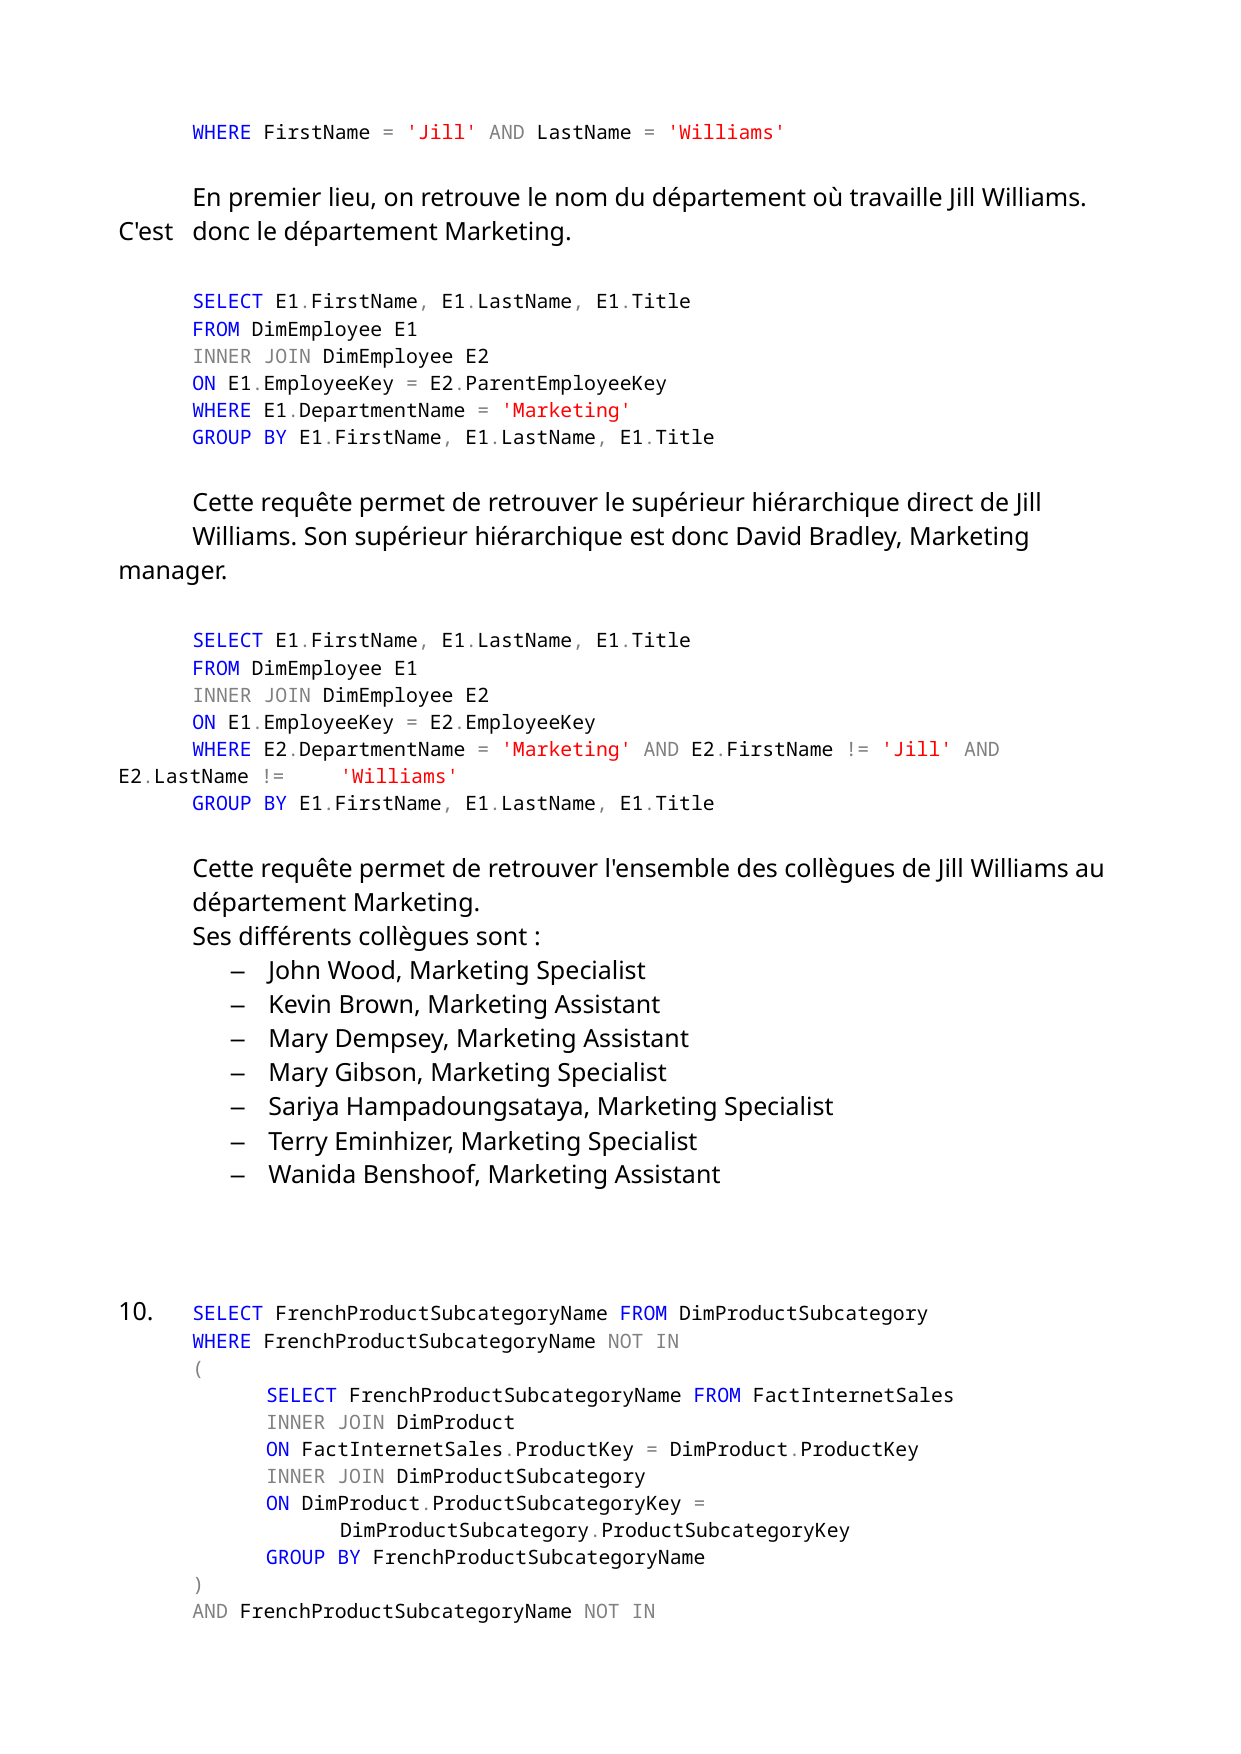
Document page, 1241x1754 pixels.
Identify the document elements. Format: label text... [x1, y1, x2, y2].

text En premier lieu, on retrouve le nom du département où travaille Jill Williams. C'est donc le département Marketing. [118, 179, 1122, 247]
list Kevin Brown, Marketing Assistant [231, 987, 1122, 1021]
list Terry Eminhizer, Marketing Specialist [231, 1123, 1122, 1157]
list Wanida Benshoof, Marketing Assistant [231, 1157, 1122, 1191]
list Sariya Hampadoungsataya, Marketing Specialist [231, 1089, 1122, 1123]
list John Wood, Marketing Specialist [231, 953, 1122, 987]
text ON DimProduct.ProductSubcategoryKey = DimProductSubcategory.ProductSubcategoryKey [118, 1489, 1122, 1543]
text GROUP BY E1.FirstName, E1.LastName, E1.Title [118, 789, 1122, 817]
text SELECT FrenchProductSubcategoryName FROM FactInternetSales [118, 1381, 1122, 1408]
list Mary Gibson, Marketing Specialist [231, 1055, 1122, 1089]
text WHERE E1.DepartmentName = 'Marketing' [118, 396, 1122, 423]
text INNER JOIN DimEmployee E2 [118, 682, 1122, 709]
text INNER JOIN DimEmployee E2 [118, 342, 1122, 369]
text GROUP BY FrenchProductSubcategoryName [118, 1543, 1122, 1570]
text SELECT E1.FirstName, E1.LastName, E1.Title [118, 281, 1122, 315]
text ON FactInternetSales.ProductKey = DimProduct.ProductKey [118, 1435, 1122, 1462]
text WHERE FirstName = 'Jill' AND LastName = 'Williams' [118, 118, 1122, 145]
text INNER JOIN DimProductSubcategory [118, 1462, 1122, 1489]
text ON E1.EmployeeKey = E2.EmployeeKey [118, 709, 1122, 736]
text WHERE FrenchProductSubcategoryName NOT IN [118, 1327, 1122, 1354]
text FROM DimEmployee E1 [118, 655, 1122, 682]
text AND FrenchProductSubcategoryName NOT IN [118, 1597, 1122, 1624]
text SELECT E1.FirstName, E1.LastName, E1.Title [118, 621, 1122, 655]
text ( [118, 1354, 1122, 1381]
text Ses différents collègues sont : [118, 919, 1122, 953]
text ) [118, 1570, 1122, 1597]
text WHERE E2.DepartmentName = 'Marketing' AND E2.FirstName != 'Jill' AND E2.LastName != 'Williams' [118, 736, 1122, 789]
text Cette requête permet de retrouver le supérieur hiérarchique direct de Jill Williams. Son supérieur hiérarchique est donc David Bradley, Marketing manager. [118, 484, 1122, 587]
text INNER JOIN DimProduct [118, 1408, 1122, 1435]
list Mary Dempsey, Marketing Assistant [231, 1021, 1122, 1055]
text Cette requête permet de retrouver l'ensemble des collègues de Jill Williams au département Marketing. [118, 851, 1122, 919]
text GROUP BY E1.FirstName, E1.LastName, E1.Title [118, 423, 1122, 450]
text FROM DimEmployee E1 [118, 315, 1122, 342]
text 10. SELECT FrenchProductSubcategoryName FROM DimProductSubcategory [118, 1293, 1122, 1327]
text ON E1.EmployeeKey = E2.ParentEmployeeKey [118, 369, 1122, 396]
